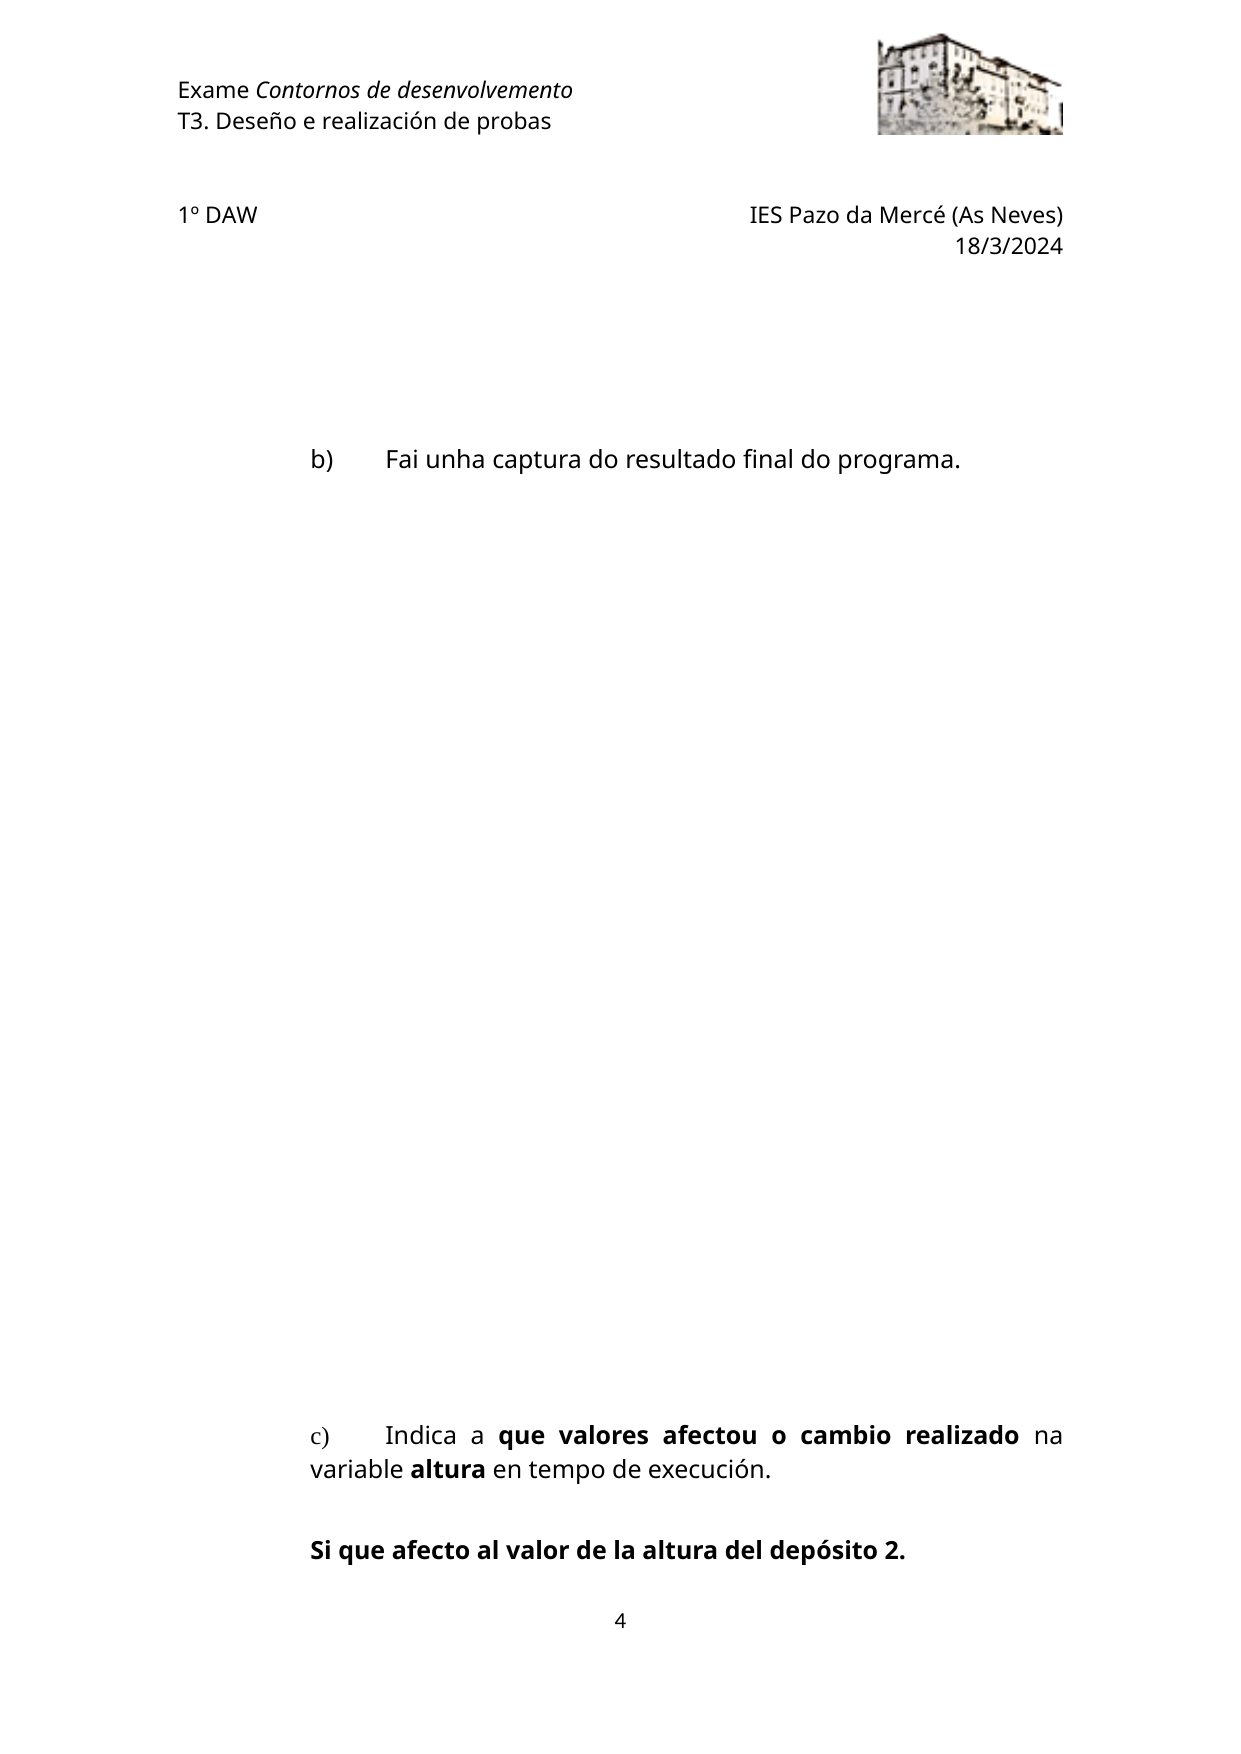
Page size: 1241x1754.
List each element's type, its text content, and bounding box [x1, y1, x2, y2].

list Indica a que valores afectou o cambio realizado na variable altura en tempo de execución. [310, 1418, 1063, 1486]
list Si que afecto al valor de la altura del depósito 2. [310, 1533, 1063, 1567]
list Fai unha captura do resultado final do programa. [310, 441, 1063, 475]
picture [877, 26, 1063, 135]
